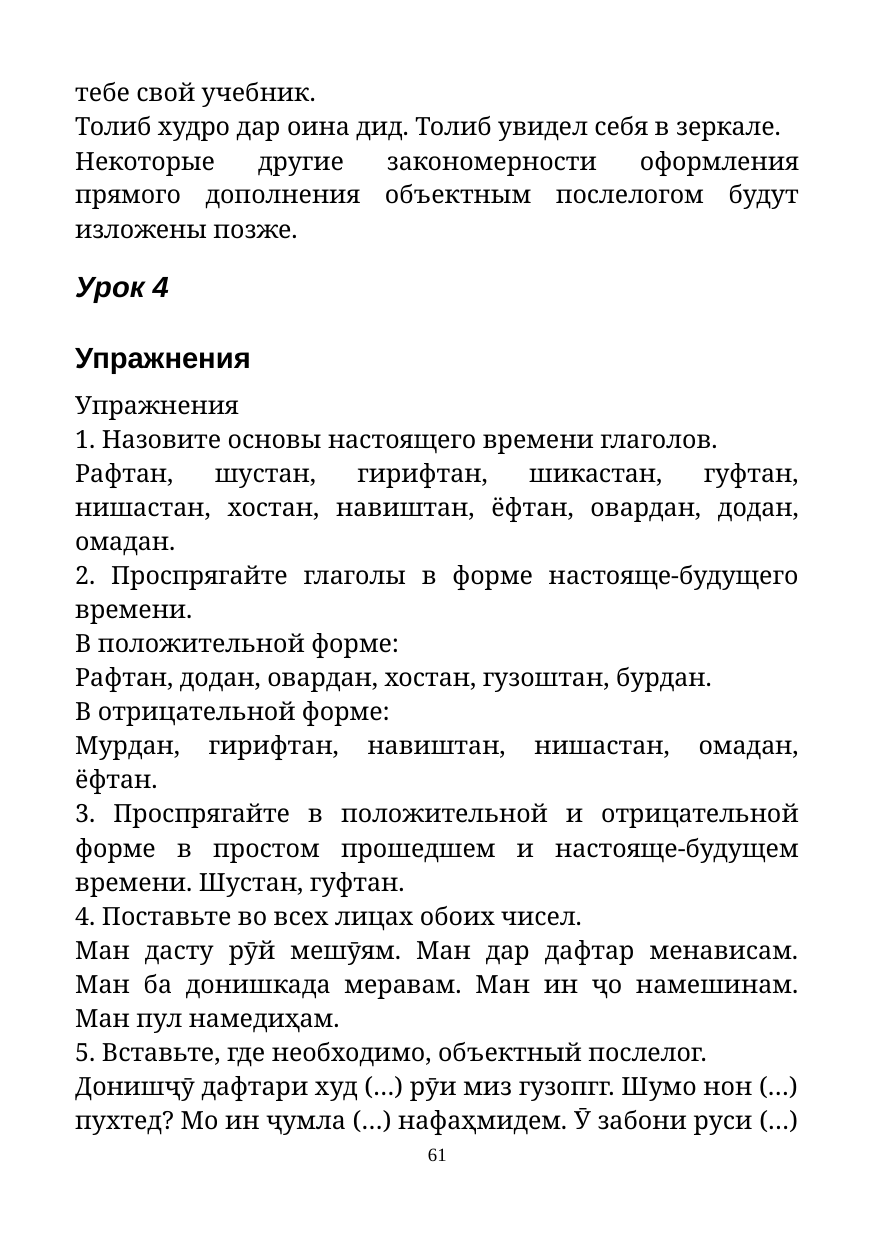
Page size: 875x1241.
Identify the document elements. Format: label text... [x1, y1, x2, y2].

text 3. Проспрягайте в положительной и отрицательной форме в простом прошедшем и настояще-будущем времени. Шустан, гуфтан. [75, 796, 799, 898]
text 1. Назовите основы настоящего времени глаголов. [75, 421, 799, 456]
text Донишҷӯ дафтари худ (…) рӯи миз гузопгг. Шумо нон (…) пухтед? Мо ин ҷумла (…) нафаҳмидем. Ӯ забони руси (…) [75, 1069, 799, 1137]
text Мурдан, гирифтан, навиштан, нишастан, омадан, ёфтан. [75, 728, 799, 796]
subtitle Упражнения [75, 341, 799, 375]
text Некоторые другие закономерности оформления прямого дополне­ния объектным послелогом будут изложены позже. [75, 143, 799, 245]
text 5. Вставьте, где необходимо, объектный послелог. [75, 1034, 799, 1069]
text 2. Проспрягайте глаголы в форме настояще-будущего времени. [75, 558, 799, 626]
text Ман дасту рӯй мешӯям. Ман дар дафтар менависам. Ман ба дониш­када меравам. Ман ин ҷо намешинам. Ман пул намедиҳам. [75, 932, 799, 1034]
text 4. Поставьте во всех лицах обоих чисел. [75, 898, 799, 932]
text Упражнения [75, 387, 799, 421]
text тебе свой учеб­ник. [75, 75, 799, 109]
text В отрицательной форме: [75, 694, 799, 728]
text Толиб худро дар оина дид. Толиб увидел себя в зеркале. [75, 109, 799, 143]
text В положительной форме: [75, 626, 799, 660]
text Рафтан, шустан, гирифтан, шикастан, гуфтан, нишастан, хостан, на­виштан, ёфтан, овардан, додан, омадан. [75, 456, 799, 558]
subtitle Урок 4 [75, 270, 799, 304]
text Рафтан, додан, овардан, хостан, гузоштан, бурдан. [75, 660, 799, 694]
